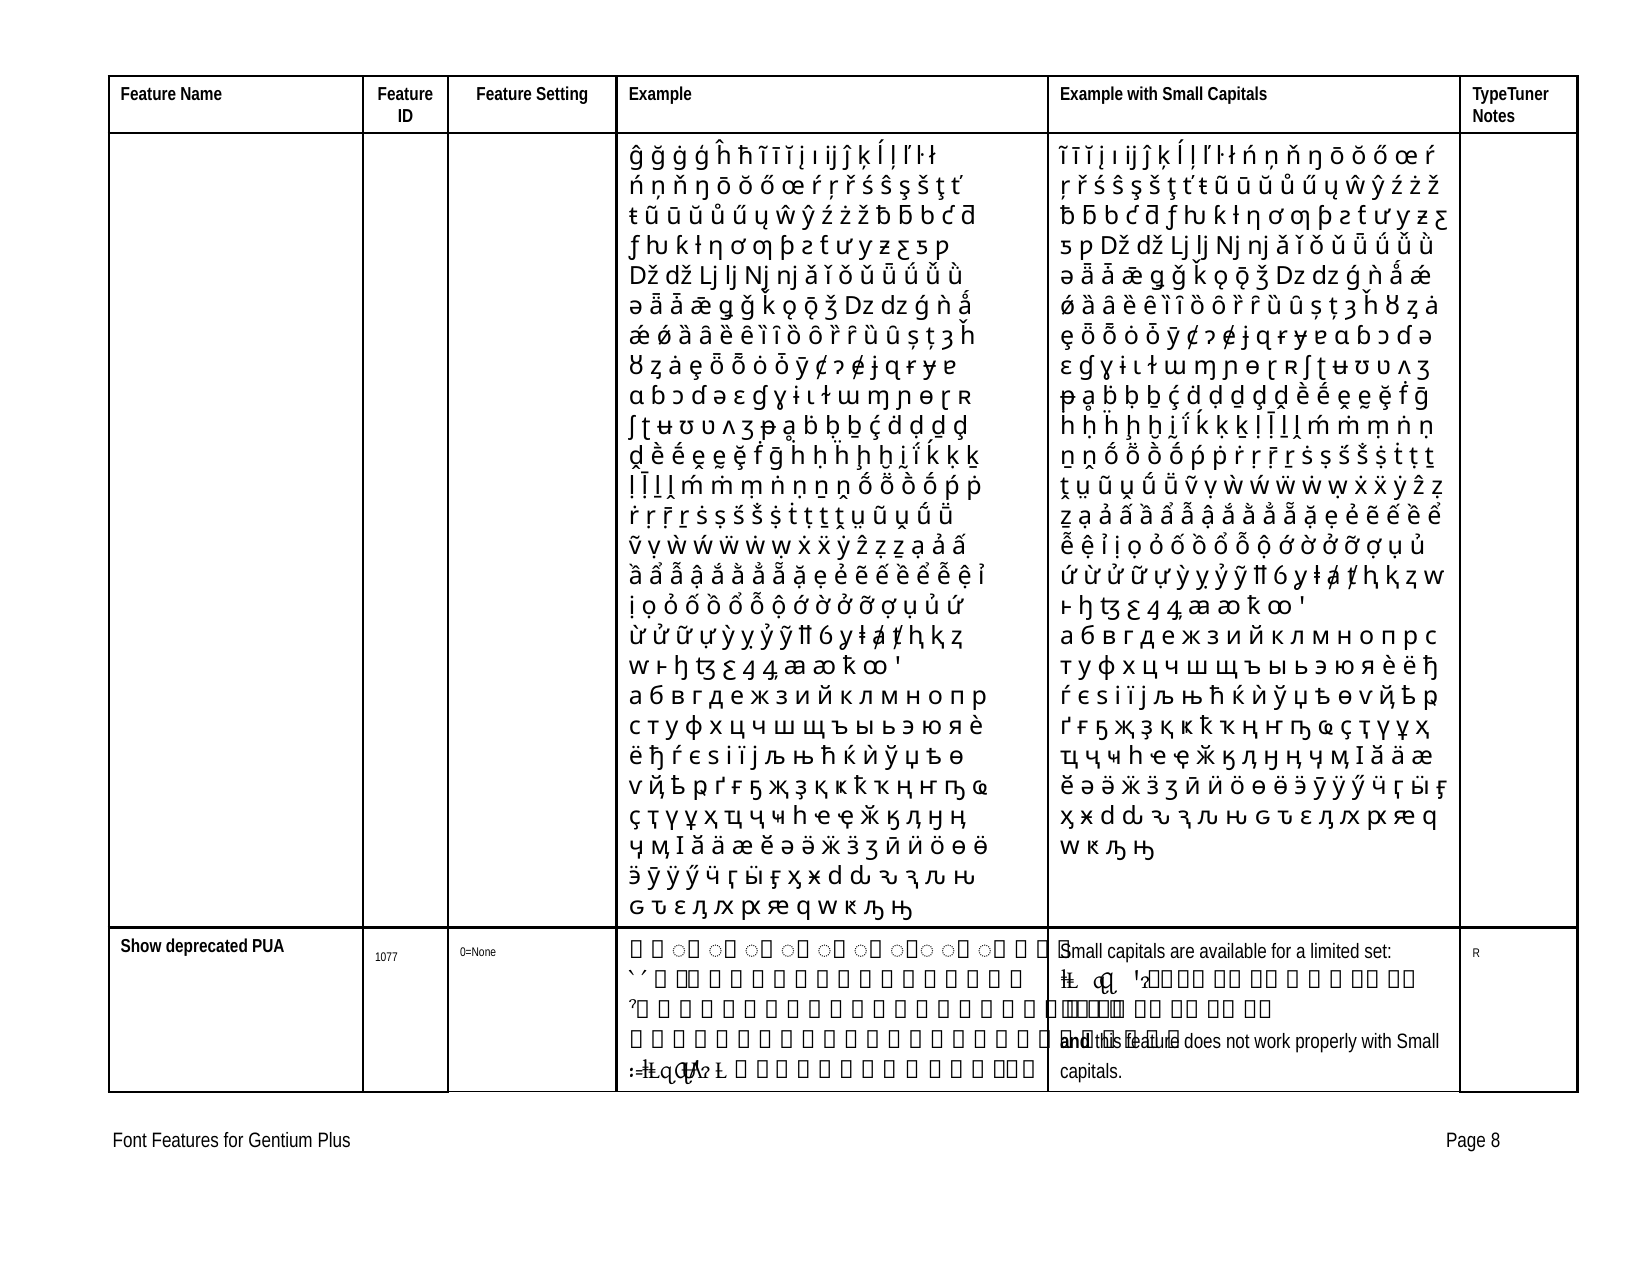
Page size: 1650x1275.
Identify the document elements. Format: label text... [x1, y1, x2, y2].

table_header TypeTuner Notes [1461, 77, 1576, 132]
table_header Feature Name [110, 77, 362, 132]
table_cell 1077 [364, 929, 447, 1091]
table_header Example with Small Capitals [1049, 77, 1459, 132]
table_cell ĝ ğ ġ ģ ĥ ħ ĩ ī ĭ į ı ĳ ĵ ķ ĺ ļ ľ ŀ ł ń ņ ň ŋ ō ŏ ő œ ŕ ŗ ř ś ŝ ş š ţ ť ŧ ũ ū ŭ ů ű ų ŵ ŷ ź ż ž ƀ ƃ ƅ ƈ ƌ ƒ ƕ ƙ ƚ ƞ ơ ƣ ƥ ƨ ƭ ư ƴ ƶ ƹ ƽ ƿ ǅ ǆ ǈ ǉ ǋ ǌ ǎ ǐ ǒ ǔ ǖ ǘ ǚ ǜ ǝ ǟ ǡ ǣ ǥ ǧ ǩ ǫ ǭ ǯ ǲ ǳ ǵ ǹ ǻ ǽ ǿ ȁ ȃ ȅ ȇ ȉ ȋ ȍ ȏ ȑ ȓ ȕ ȗ ș ț ȝ ȟ ȣ ȥ ȧ ȩ ȫ ȭ ȯ ȱ ȳ ȼ ɂ ɇ ɉ ɋ ɍ ɏ ɐ ɑ ɓ ɔ ɗ ə ɛ ɠ ɣ ɨ ɩ ɫ ɯ ɱ ɲ ɵ ɽ ʀ ʃ ʈ ʉ ʊ ʋ ʌ ʒ ᵽ ḁ ḃ ḅ ḇ ḉ ḋ ḍ ḏ ḑ ḓ ḕ ḗ ḙ ḛ ḝ ḟ ḡ ḣ ḥ ḧ ḩ ḫ ḭ ḯ ḱ ḳ ḵ ḷ ḹ ḻ ḽ ḿ ṁ ṃ ṅ ṇ ṉ ṋ ṍ ṏ ṑ ṓ ṕ ṗ ṙ ṛ ṝ ṟ ṡ ṣ ṥ ṧ ṩ ṫ ṭ ṯ ṱ ṳ ṵ ṷ ṹ ṻ ṽ ṿ ẁ ẃ ẅ ẇ ẉ ẋ ẍ ẏ ẑ ẓ ẕ ạ ả ấ ầ ẩ ẫ ậ ắ ằ ẳ ẵ ặ ẹ ẻ ẽ ế ề ể ễ ệ ỉ ị ọ ỏ ố ồ ổ ỗ ộ ớ ờ ở ỡ ợ ụ ủ ứ ừ ử ữ ự ỳ ỵ ỷ ỹ ỻ ỽ ỿ ⱡ ⱥ ⱦ ⱨ ⱪ ⱬ ⱳ ⱶ ꜧ ꜩ ꜫ ꜭ ꜯ ꜳ ꜵ ꝁ ꝏ ꞌ а б в г д е ж з и й к л м н о п р с т у ф х ц ч ш щ ъ ы ь э ю я ѐ ё ђ ѓ є ѕ і ї ј љ њ ћ ќ ѝ ў џ ѣ ѳ ѵ ҋ ҍ ҏ ґ ғ ҕ җ ҙ қ ҝ ҟ ҡ ң ҥ ҧ ҩ ҫ ҭ ү ұ ҳ ҵ ҷ ҹ һ ҽ ҿ ӂ ӄ ӆ ӈ ӊ ӌ ӎ ӏ ӑ ӓ ӕ ӗ ә ӛ ӝ ӟ ӡ ӣ ӥ ӧ ө ӫ ӭ ӯ ӱ ӳ ӵ ӷ ӹ ӻ ӽ ӿ ԁ ԃ ԅ ԇ ԉ ԋ ԍ ԏ ԑ ԓ ԕ ԗ ԙ ԛ ԝ ԟ ԡ ԣ [618, 134, 1047, 926]
table_cell   ◌ ◌ ◌ ◌ ◌ ◌ ◌◌ ◌ ◌                                                                                                                                                                              [618, 929, 1047, 1091]
table_cell [449, 134, 615, 926]
table_cell [1461, 134, 1576, 926]
table_cell Show deprecated PUA [110, 929, 362, 1091]
table_cell ĩ ī ĭ į ı ĳ ĵ ķ ĺ ļ ľ ŀ ł ń ņ ň ŋ ō ŏ ő œ ŕ ŗ ř ś ŝ ş š ţ ť ŧ ũ ū ŭ ů ű ų ŵ ŷ ź ż ž ƀ ƃ ƅ ƈ ƌ ƒ ƕ ƙ ƚ ƞ ơ ƣ ƥ ƨ ƭ ư ƴ ƶ ƹ ƽ ƿ ǅ ǆ ǈ ǉ ǋ ǌ ǎ ǐ ǒ ǔ ǖ ǘ ǚ ǜ ǝ ǟ ǡ ǣ ǥ ǧ ǩ ǫ ǭ ǯ ǲ ǳ ǵ ǹ ǻ ǽ ǿ ȁ ȃ ȅ ȇ ȉ ȋ ȍ ȏ ȑ ȓ ȕ ȗ ș ț ȝ ȟ ȣ ȥ ȧ ȩ ȫ ȭ ȯ ȱ ȳ ȼ ɂ ɇ ɉ ɋ ɍ ɏ ɐ ɑ ɓ ɔ ɗ ə ɛ ɠ ɣ ɨ ɩ ɫ ɯ ɱ ɲ ɵ ɽ ʀ ʃ ʈ ʉ ʊ ʋ ʌ ʒ ᵽ ḁ ḃ ḅ ḇ ḉ ḋ ḍ ḏ ḑ ḓ ḕ ḗ ḙ ḛ ḝ ḟ ḡ ḣ ḥ ḧ ḩ ḫ ḭ ḯ ḱ ḳ ḵ ḷ ḹ ḻ ḽ ḿ ṁ ṃ ṅ ṇ ṉ ṋ ṍ ṏ ṑ ṓ ṕ ṗ ṙ ṛ ṝ ṟ ṡ ṣ ṥ ṧ ṩ ṫ ṭ ṯ ṱ ṳ ṵ ṷ ṹ ṻ ṽ ṿ ẁ ẃ ẅ ẇ ẉ ẋ ẍ ẏ ẑ ẓ ẕ ạ ả ấ ầ ẩ ẫ ậ ắ ằ ẳ ẵ ặ ẹ ẻ ẽ ế ề ể ễ ệ ỉ ị ọ ỏ ố ồ ổ ỗ ộ ớ ờ ở ỡ ợ ụ ủ ứ ừ ử ữ ự ỳ ỵ ỷ ỹ ỻ ỽ ỿ ⱡ ⱥ ⱦ ⱨ ⱪ ⱬ ⱳ ⱶ ꜧ ꜩ ꜫ ꜭ ꜯ ꜳ ꜵ ꝁ ꝏ ꞌ а б в г д е ж з и й к л м н о п р с т у ф х ц ч ш щ ъ ы ь э ю я ѐ ё ђ ѓ є ѕ і ї ј љ њ ћ ќ ѝ ў џ ѣ ѳ ѵ ҋ ҍ ҏ ґ ғ ҕ җ ҙ қ ҝ ҟ ҡ ң ҥ ҧ ҩ ҫ ҭ ү ұ ҳ ҵ ҷ ҹ һ ҽ ҿ ӂ ӄ ӆ ӈ ӊ ӌ ӎ ӏ ӑ ӓ ӕ ӗ ә ӛ ӝ ӟ ӡ ӣ ӥ ӧ ө ӫ ӭ ӯ ӱ ӳ ӵ ӷ ӹ ӻ ӽ ӿ ԁ ԃ ԅ ԇ ԉ ԋ ԍ ԏ ԑ ԓ ԕ ԗ ԙ ԛ ԝ ԟ ԡ ԣ [1049, 134, 1459, 926]
table_cell Small capitals are available for a limited set:                       and this feature does not work properly with Small capitals. [1049, 929, 1459, 1091]
table_cell [364, 134, 447, 926]
table_header Example [618, 77, 1047, 132]
table_cell 0=None [449, 929, 615, 1091]
table_cell [110, 134, 362, 926]
table_header Feature ID [364, 77, 447, 132]
table_header Feature Setting [449, 77, 615, 132]
table_cell R [1461, 929, 1576, 1091]
